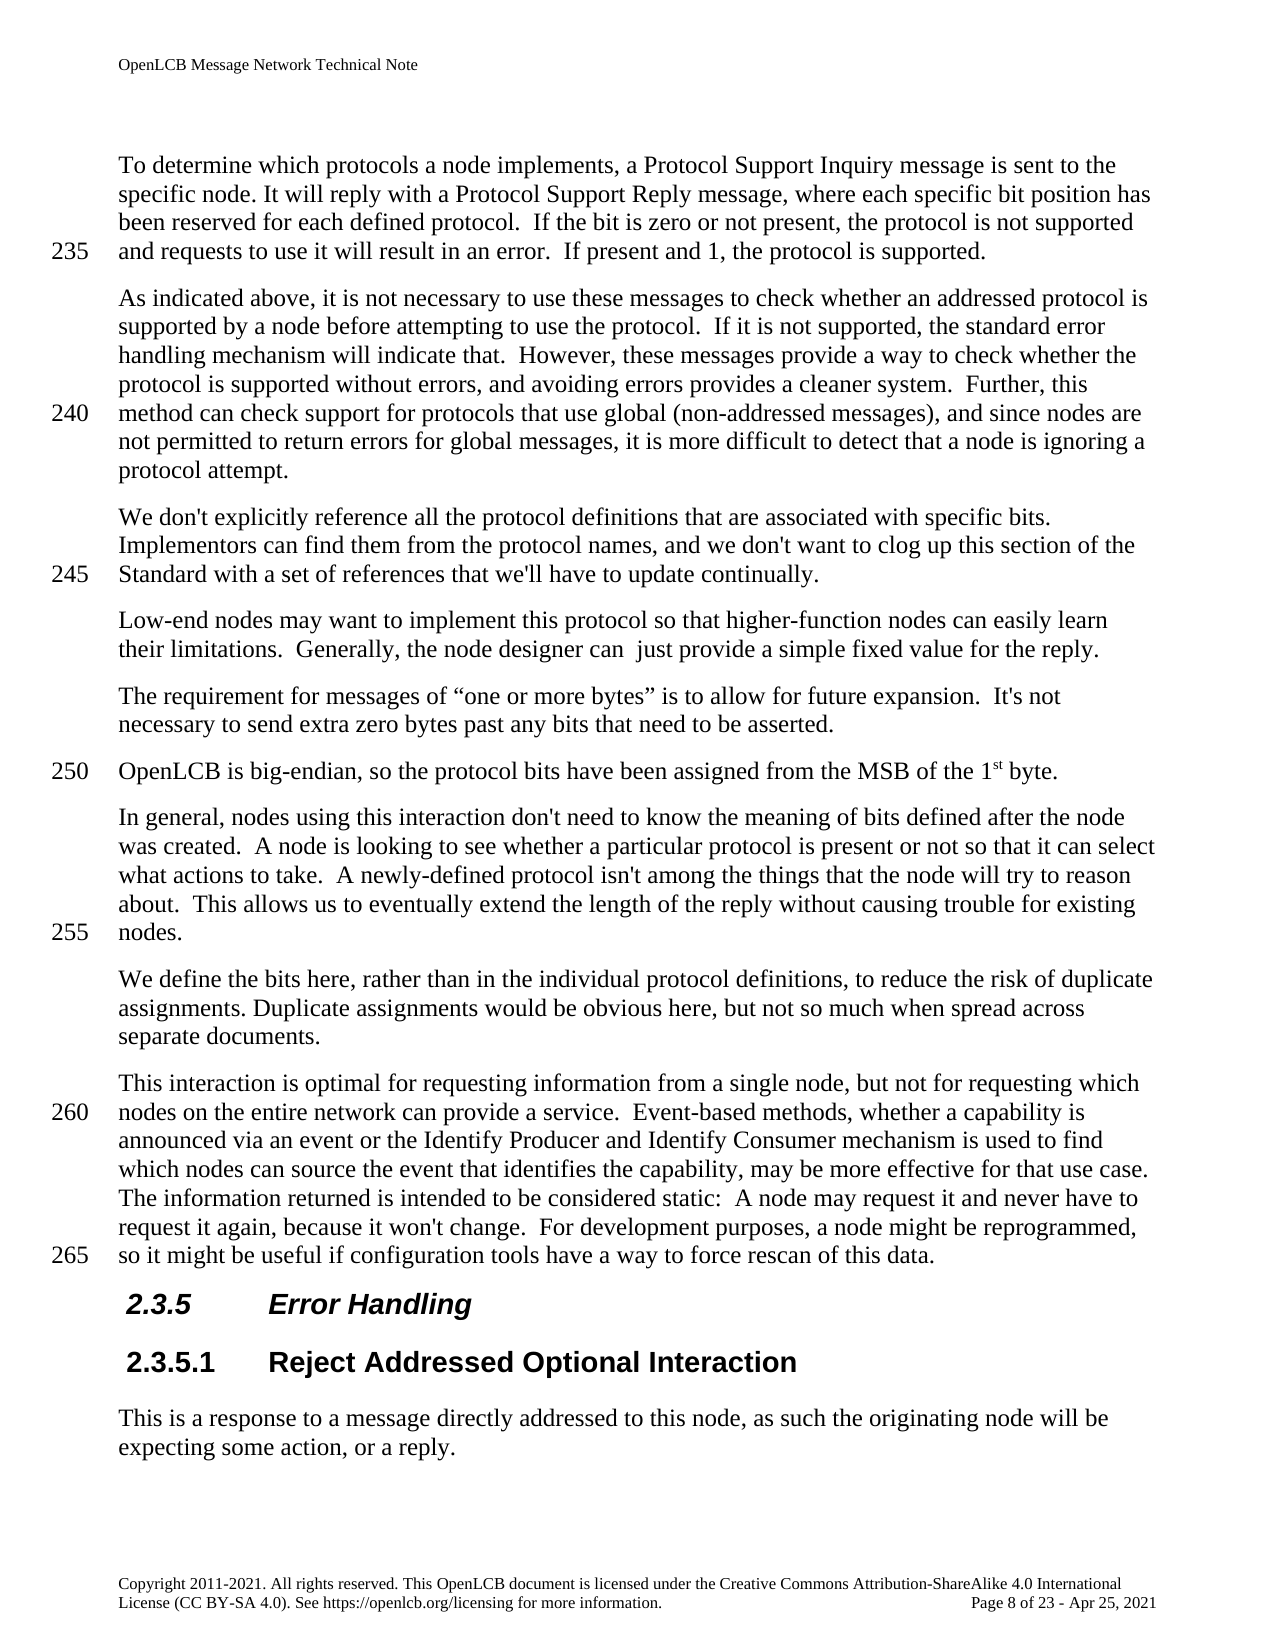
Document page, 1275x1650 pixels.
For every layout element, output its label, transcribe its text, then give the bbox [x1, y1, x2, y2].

text OpenLCB is big-endian, so the protocol bits have been assigned from the MSB of the 1st byte. [118, 756, 1157, 785]
text This interaction is optimal for requesting information from a single node, but not for requesting which nodes on the entire network can provide a service. Event-based methods, whether a capability is announced via an event or the Identify Producer and Identify Consumer mechanism is used to find which nodes can source the event that identifies the capability, may be more effective for that use case. [118, 1068, 1157, 1183]
text In general, nodes using this interaction don't need to know the meaning of bits defined after the node was created. A node is looking to see whether a particular protocol is present or not so that it can select what actions to take. A newly-defined protocol isn't among the things that the node will try to reason about. This allows us to eventually extend the length of the reply without causing trouble for existing nodes. [118, 802, 1157, 946]
text Low-end nodes may want to implement this protocol so that higher-function nodes can easily learn their limitations. Generally, the node designer can just provide a simple fixed value for the reply. [118, 606, 1157, 663]
text The requirement for messages of “one or more bytes” is to allow for future expansion. It's not necessary to send extra zero bytes past any bits that need to be asserted. [118, 681, 1157, 738]
subtitle Reject Addressed Optional Interaction [118, 1345, 1157, 1379]
subtitle Error Handling [118, 1287, 1157, 1320]
text We don't explicitly reference all the protocol definitions that are associated with specific bits. Implementors can find them from the protocol names, and we don't want to clog up this section of the Standard with a set of references that we'll have to update continually. [118, 502, 1157, 588]
text The information returned is intended to be considered static: A node may request it and never have to request it again, because it won't change. For development purposes, a node might be reprogrammed, so it might be useful if configuration tools have a way to force rescan of this data. [118, 1183, 1157, 1269]
text This is a response to a message directly addressed to this node, as such the originating node will be expecting some action, or a reply. [118, 1403, 1157, 1460]
text To determine which protocols a node implements, a Protocol Support Inquiry message is sent to the specific node. It will reply with a Protocol Support Reply message, where each specific bit position has been reserved for each defined protocol. If the bit is zero or not present, the protocol is not supported and requests to use it will result in an error. If present and 1, the protocol is supported. [118, 150, 1157, 265]
text We define the bits here, rather than in the individual protocol definitions, to reduce the risk of duplicate assignments. Duplicate assignments would be obvious here, but not so much when spread across separate documents. [118, 964, 1157, 1050]
text As indicated above, it is not necessary to use these messages to check whether an addressed protocol is supported by a node before attempting to use the protocol. If it is not supported, the standard error handling mechanism will indicate that. However, these messages provide a way to check whether the protocol is supported without errors, and avoiding errors provides a cleaner system. Further, this method can check support for protocols that use global (non-addressed messages), and since nodes are not permitted to return errors for global messages, it is more difficult to detect that a node is ignoring a protocol attempt. [118, 283, 1157, 484]
